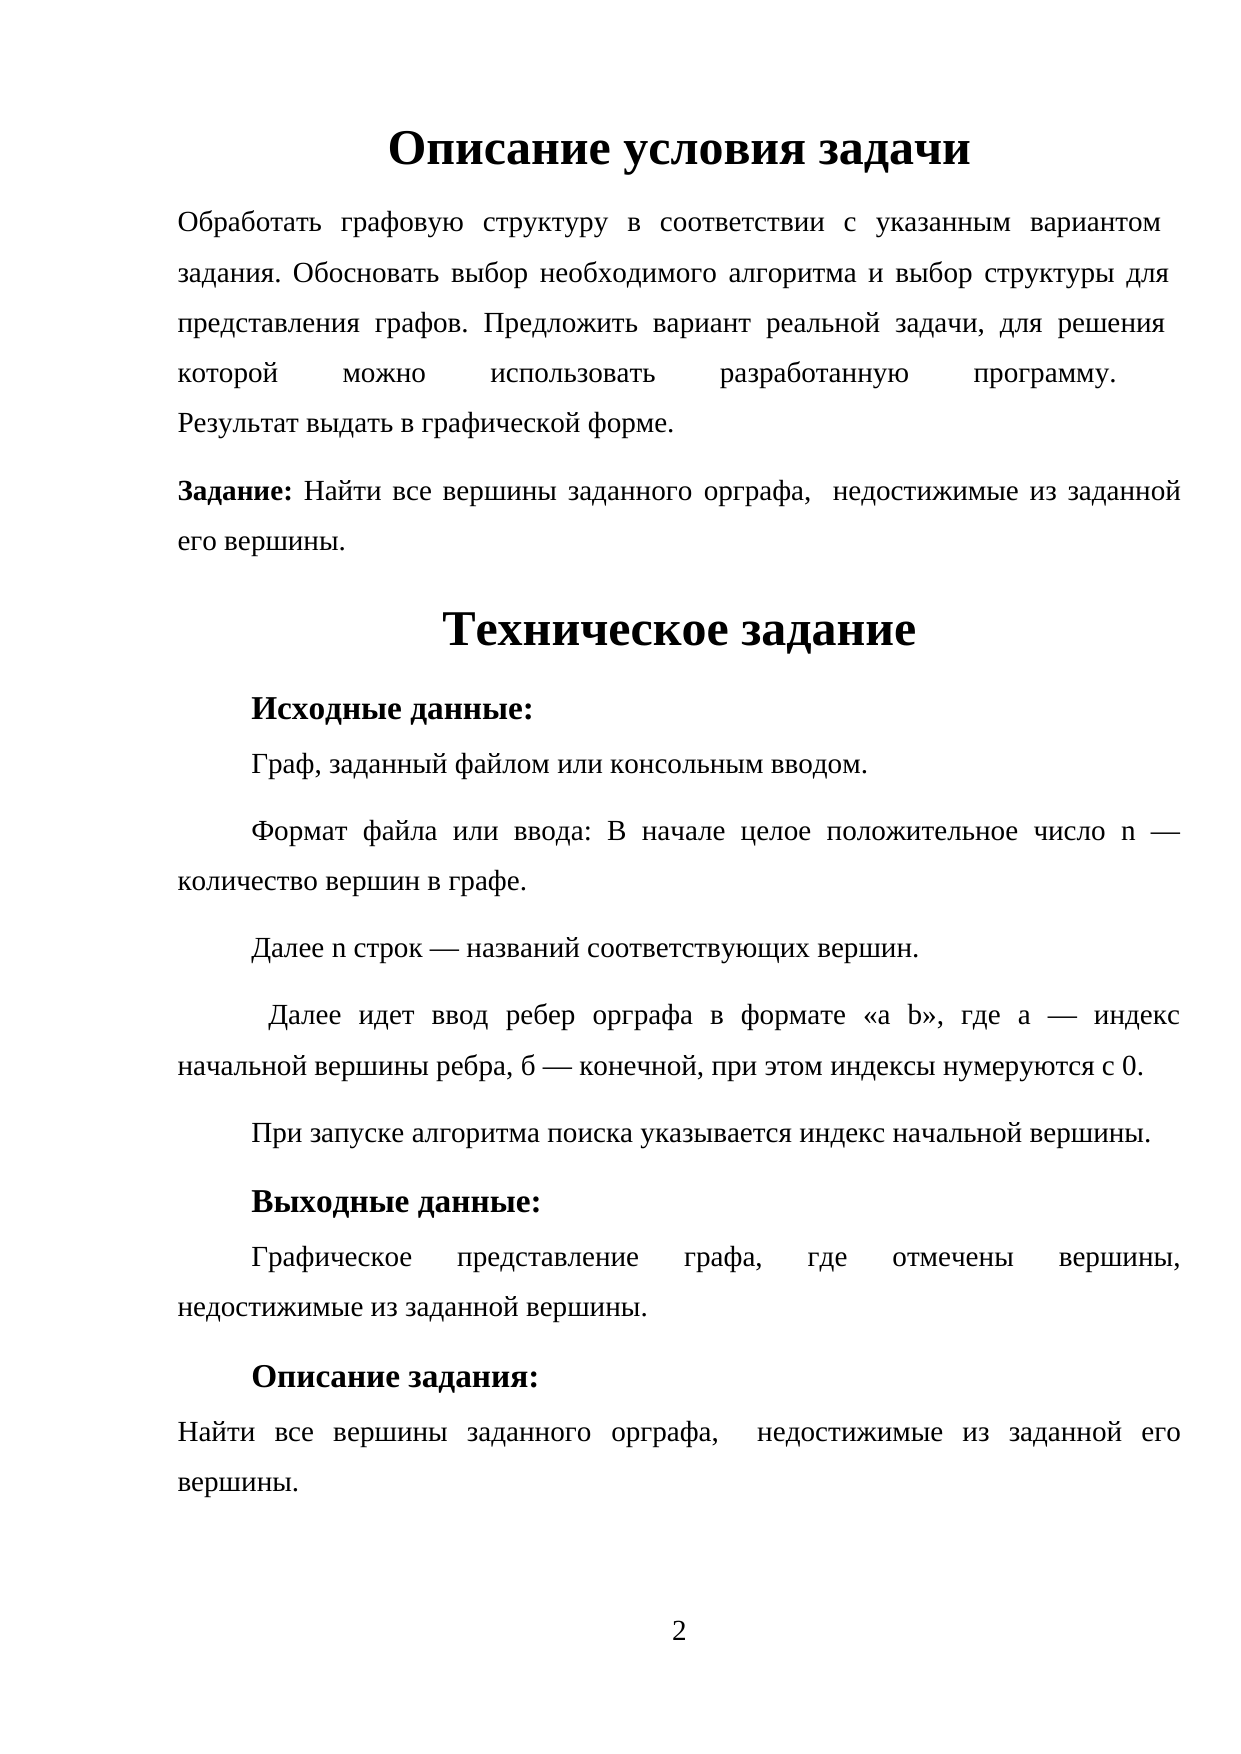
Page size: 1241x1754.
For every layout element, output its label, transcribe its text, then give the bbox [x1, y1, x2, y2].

subtitle Техническое задание [177, 598, 1181, 656]
text Задание: Найти все вершины заданного opграфа, недостижимые из заданной его вершины. [177, 473, 1181, 556]
text Далее n строк — названий соответствующих вершин. [177, 930, 1181, 964]
text Формат файла или ввода: В начале целое положительное число n — количество вершин в графе. [177, 813, 1181, 897]
subtitle Описание задания: [177, 1356, 1181, 1395]
text При запуске алгоритма поиска указывается индекс начальной вершины. [177, 1115, 1181, 1148]
text Найти все вершины заданного opграфа, недостижимые из заданной его вершины. [177, 1414, 1181, 1498]
text Обработать графовую структуру в соответствии с указанным вариантом задания. Обосновать выбор необходимого алгоритма и выбор структуры для представления графов. Предложить вариант реальной задачи, для решения которой можно использовать разработанную программу. Результат выдать в графической форме. [177, 204, 1181, 439]
subtitle Выходные данные: [177, 1182, 1181, 1220]
text Граф, заданный файлом или консольным вводом. [177, 746, 1181, 780]
subtitle Описание условия задачи [177, 118, 1181, 176]
text Графическое представление графа, где отмечены вершины, недостижимые из заданной вершины. [177, 1239, 1181, 1323]
subtitle Исходные данные: [177, 689, 1181, 727]
text Далее идет ввод ребер орграфа в формате «a b», где a — индекс начальной вершины ребра, б — конечной, при этом индексы нумеруются с 0. [177, 997, 1181, 1081]
